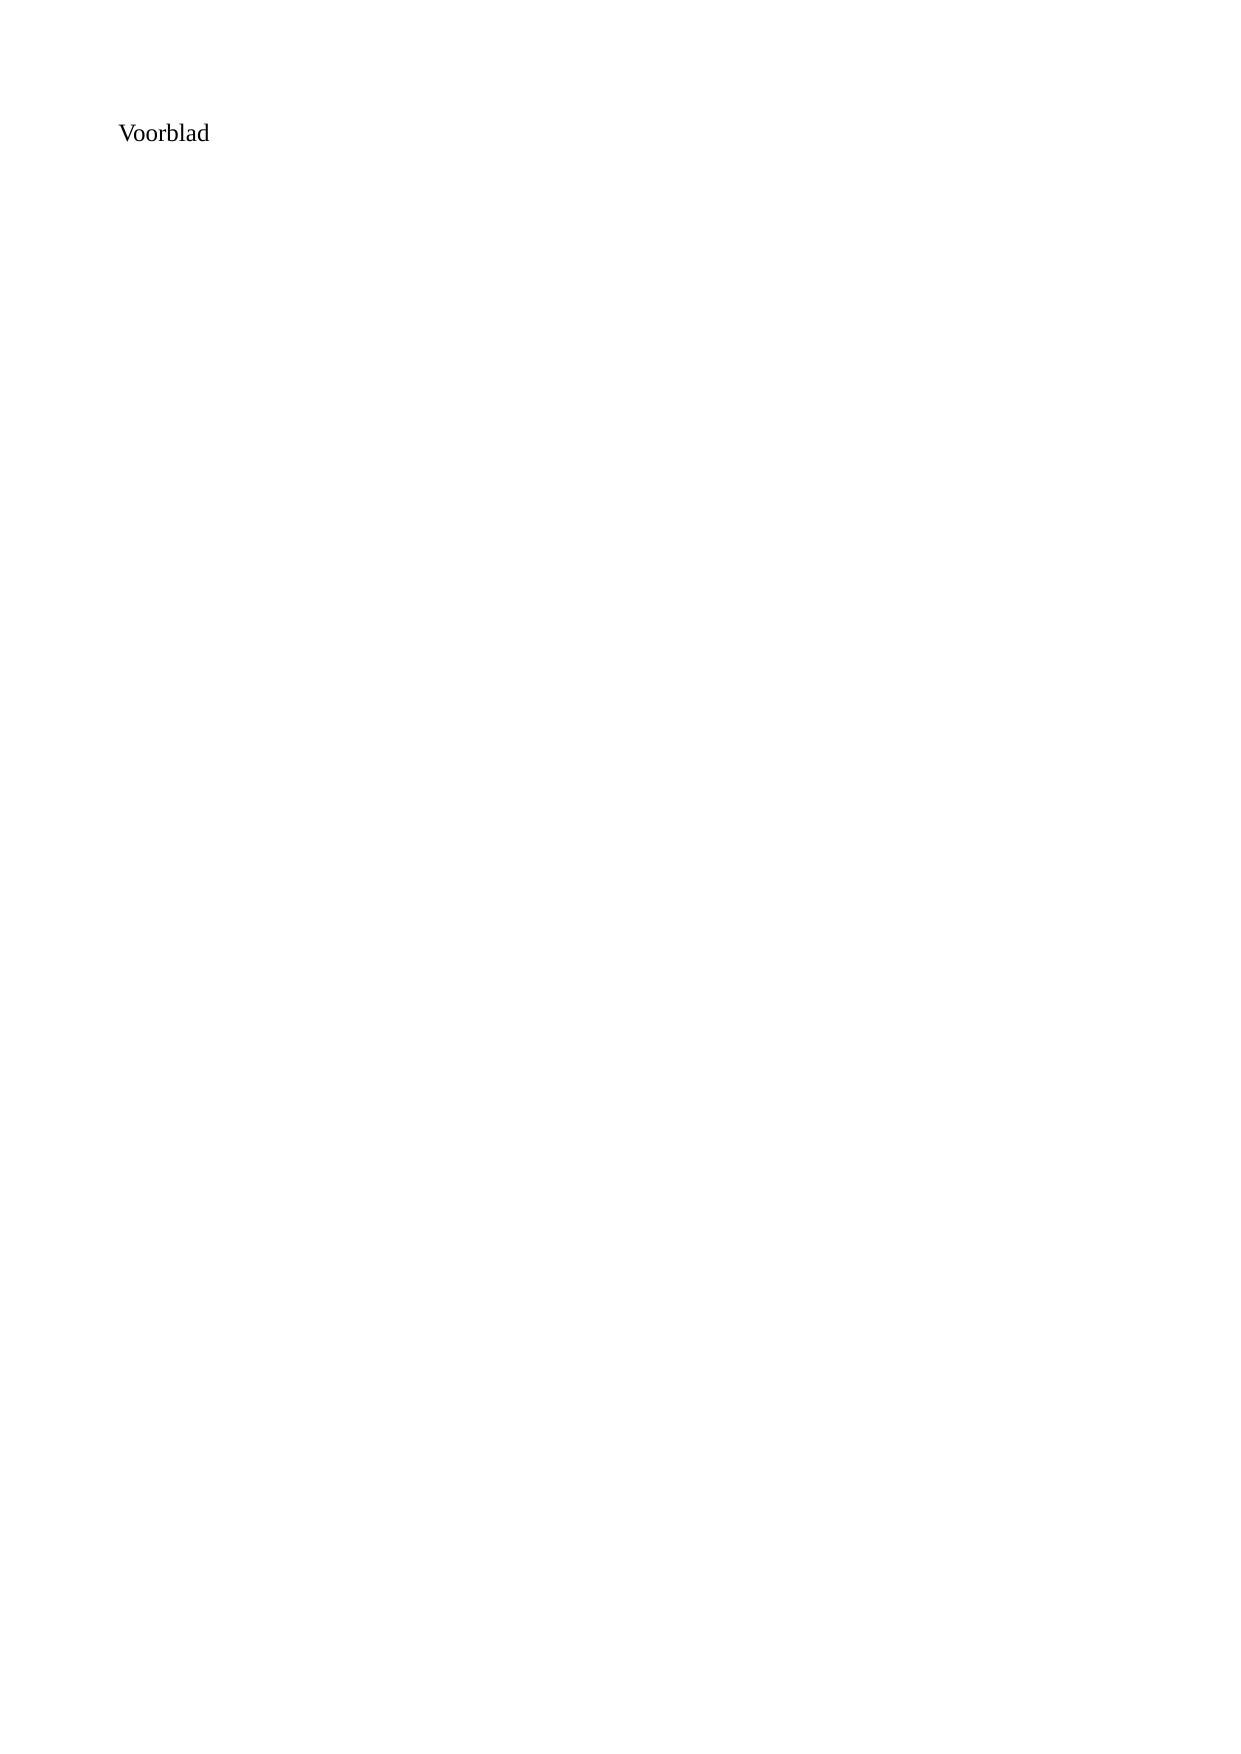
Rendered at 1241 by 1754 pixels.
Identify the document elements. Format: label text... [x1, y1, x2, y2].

text Voorblad [118, 118, 1122, 147]
